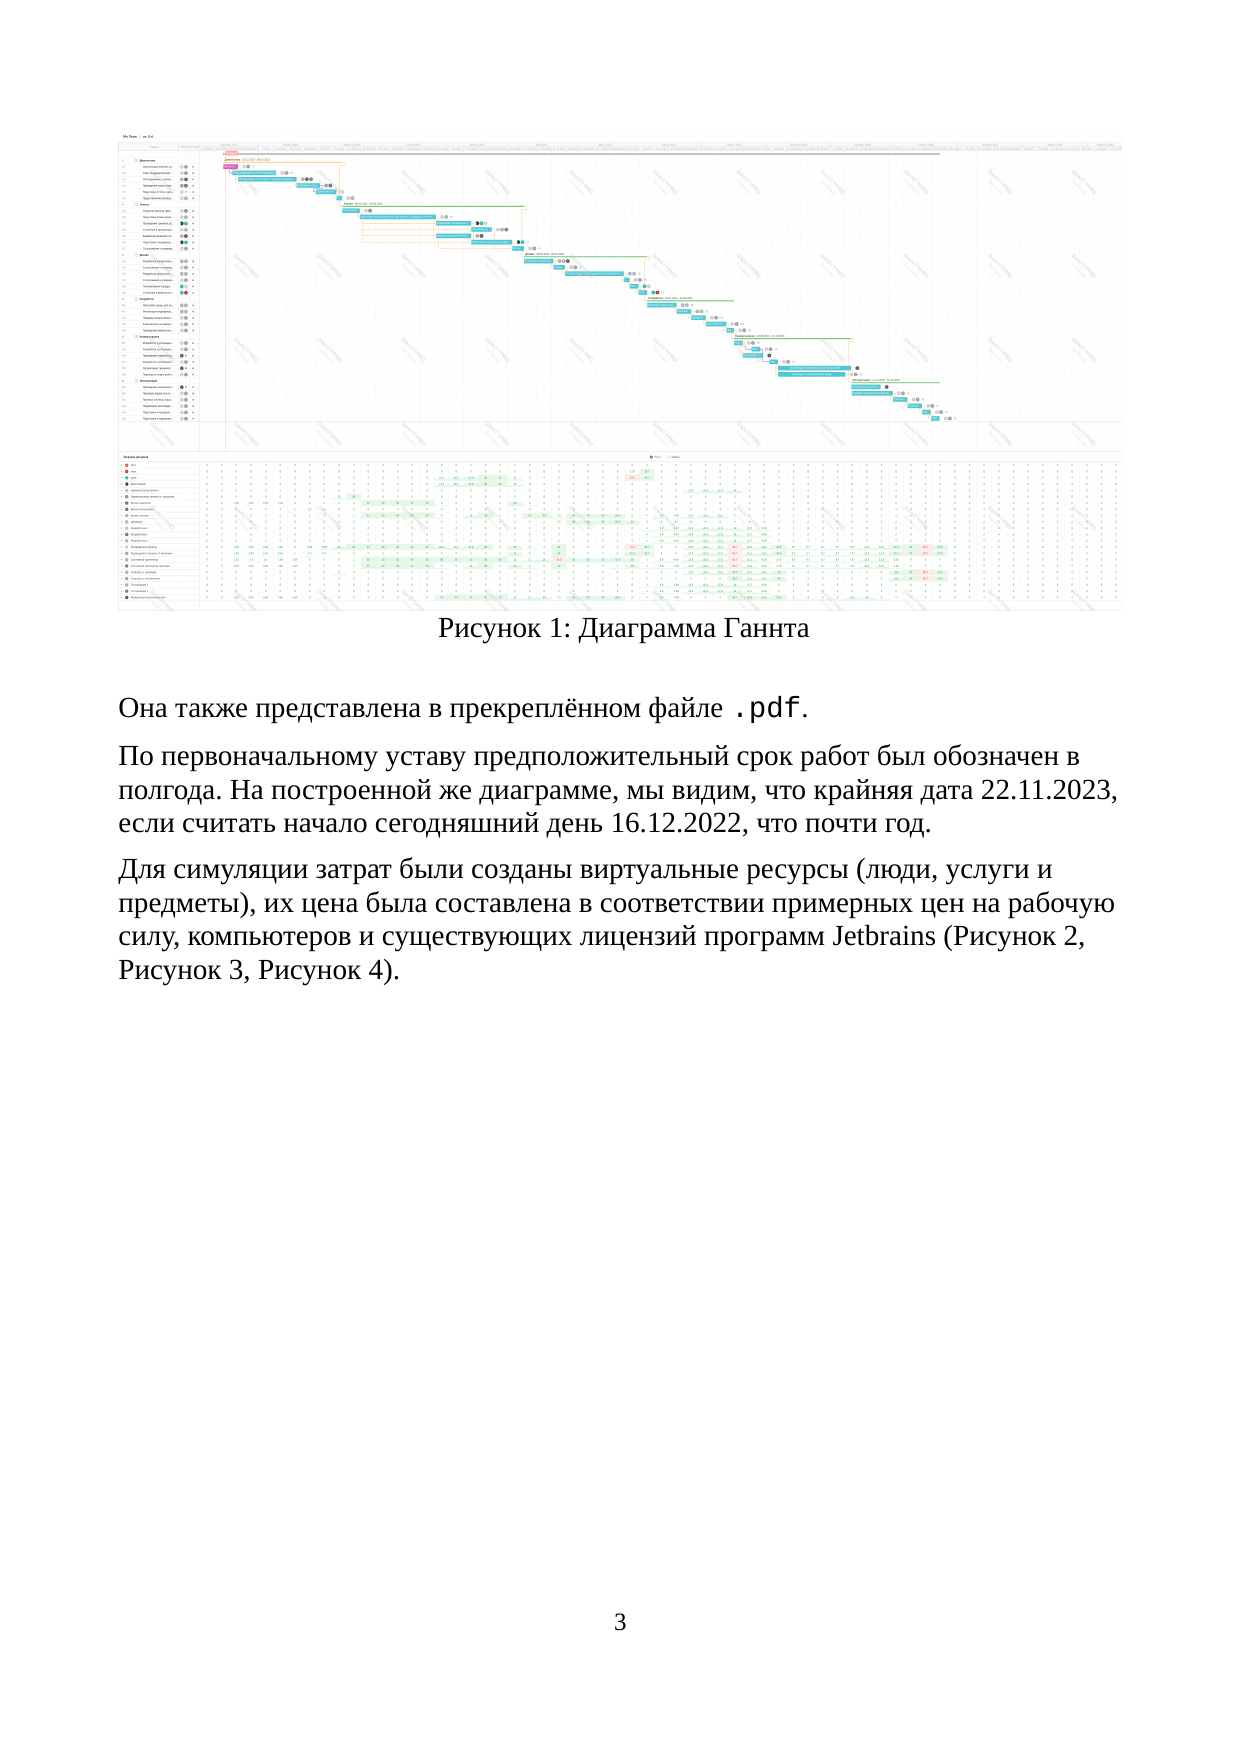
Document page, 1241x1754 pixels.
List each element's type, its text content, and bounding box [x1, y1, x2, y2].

text Она также представлена в прекреплённом файле .pdf. [118, 690, 1122, 726]
text Для симуляции затрат были созданы виртуальные ресурсы (люди, услуги и предметы), их цена была составлена в соответствии примерных цен на рабочую силу, компьютеров и существующих лицензий программ Jetbrains (Рисунок 2, Рисунок 3, Рисунок 4). [118, 851, 1122, 986]
text Рисунок 1: Диаграмма Ганнта [118, 611, 1122, 644]
text По первоначальному уставу предположительный срок работ был обозначен в полгода. На построенной же диаграмме, мы видим, что крайняя дата 22.11.2023, если считать начало сегодняшний день 16.12.2022, что почти год. [118, 738, 1122, 839]
picture [118, 130, 1123, 611]
